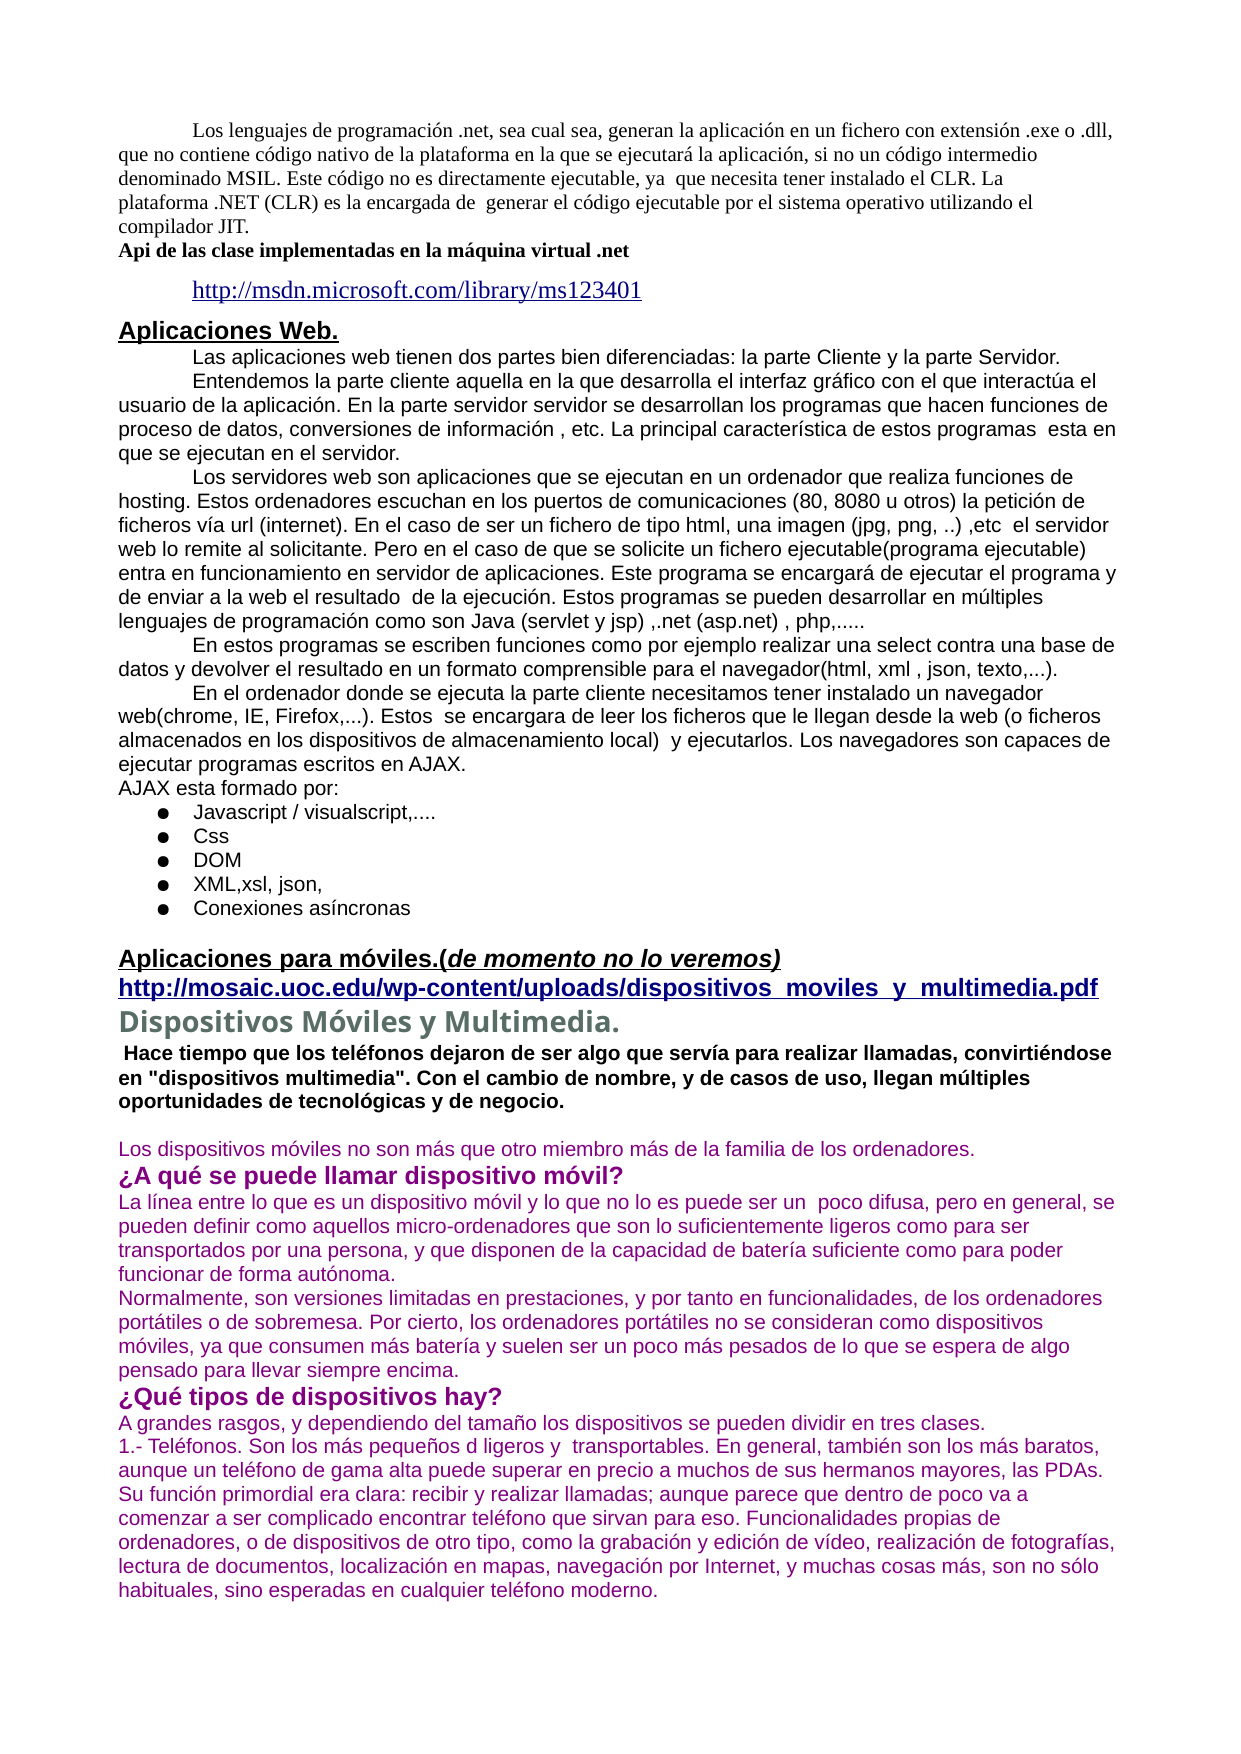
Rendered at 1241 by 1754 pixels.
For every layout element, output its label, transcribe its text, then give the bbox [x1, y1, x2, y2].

text http://mosaic.uoc.edu/wp-content/uploads/dispositivos_moviles_y_multimedia.pdf [118, 973, 1122, 1001]
list Conexiones asíncronas [156, 896, 1122, 920]
text La línea entre lo que es un dispositivo móvil y lo que no lo es puede ser un poco difusa, pero en general, se pueden definir como aquellos micro-ordenadores que son lo suficientemente ligeros como para ser transportados por una persona, y que disponen de la capacidad de batería suficiente como para poder funcionar de forma autónoma. [118, 1190, 1122, 1286]
text http://msdn.microsoft.com/library/ms123401 [118, 275, 1122, 304]
list DOM [156, 848, 1122, 872]
text En estos programas se escriben funciones como por ejemplo realizar una select contra una base de datos y devolver el resultado en un formato comprensible para el navegador(html, xml , json, texto,...). [118, 632, 1122, 680]
text A grandes rasgos, y dependiendo del tamaño los dispositivos se pueden dividir en tres clases. [118, 1410, 1122, 1434]
text Los lenguajes de programación .net, sea cual sea, generan la aplicación en un fichero con extensión .exe o .dll, que no contiene código nativo de la plataforma en la que se ejecutará la aplicación, si no un código intermedio denominado MSIL. Este código no es directamente ejecutable, ya que necesita tener instalado el CLR. La plataforma .NET (CLR) es la encargada de generar el código ejecutable por el sistema operativo utilizando el compilador JIT. [118, 118, 1122, 238]
list Javascript / visualscript,.... [156, 800, 1122, 824]
text Dispositivos Móviles y Multimedia. [118, 1001, 1122, 1041]
list Css [156, 824, 1122, 848]
text ¿A qué se puede llamar dispositivo móvil? [118, 1161, 1122, 1190]
text Los dispositivos móviles no son más que otro miembro más de la familia de los ordenadores. [118, 1137, 1122, 1161]
text Normalmente, son versiones limitadas en prestaciones, y por tanto en funcionalidades, de los ordenadores portátiles o de sobremesa. Por cierto, los ordenadores portátiles no se consideran como dispositivos móviles, ya que consumen más batería y suelen ser un poco más pesados de lo que se espera de algo pensado para llevar siempre encima. [118, 1286, 1122, 1382]
text AJAX esta formado por: [118, 776, 1122, 800]
text Aplicaciones Web. [118, 316, 1122, 345]
text Aplicaciones para móviles.(de momento no lo veremos) [118, 944, 1122, 973]
text Entendemos la parte cliente aquella en la que desarrolla el interfaz gráfico con el que interactúa el usuario de la aplicación. En la parte servidor servidor se desarrollan los programas que hacen funciones de proceso de datos, conversiones de información , etc. La principal característica de estos programas esta en que se ejecutan en el servidor. [118, 369, 1122, 465]
text Api de las clase implementadas en la máquina virtual .net [118, 238, 1122, 262]
text Hace tiempo que los teléfonos dejaron de ser algo que servía para realizar llamadas, convirtiéndose en "dispositivos multimedia". Con el cambio de nombre, y de casos de uso, llegan múltiples oportunidades de tecnológicas y de negocio. [118, 1041, 1122, 1113]
text En el ordenador donde se ejecuta la parte cliente necesitamos tener instalado un navegador web(chrome, IE, Firefox,...). Estos se encargara de leer los ficheros que le llegan desde la web (o ficheros almacenados en los dispositivos de almacenamiento local) y ejecutarlos. Los navegadores son capaces de ejecutar programas escritos en AJAX. [118, 680, 1122, 776]
text ¿Qué tipos de dispositivos hay? [118, 1382, 1122, 1410]
list XML,xsl, json, [156, 872, 1122, 896]
text Las aplicaciones web tienen dos partes bien diferenciadas: la parte Cliente y la parte Servidor. [118, 345, 1122, 369]
text Los servidores web son aplicaciones que se ejecutan en un ordenador que realiza funciones de hosting. Estos ordenadores escuchan en los puertos de comunicaciones (80, 8080 u otros) la petición de ficheros vía url (internet). En el caso de ser un fichero de tipo html, una imagen (jpg, png, ..) ,etc el servidor web lo remite al solicitante. Pero en el caso de que se solicite un fichero ejecutable(programa ejecutable) entra en funcionamiento en servidor de aplicaciones. Este programa se encargará de ejecutar el programa y de enviar a la web el resultado de la ejecución. Estos programas se pueden desarrollar en múltiples lenguajes de programación como son Java (servlet y jsp) ,.net (asp.net) , php,..... [118, 465, 1122, 632]
text 1.- Teléfonos. Son los más pequeños d ligeros y transportables. En general, también son los más baratos, aunque un teléfono de gama alta puede superar en precio a muchos de sus hermanos mayores, las PDAs. Su función primordial era clara: recibir y realizar llamadas; aunque parece que dentro de poco va a comenzar a ser complicado encontrar teléfono que sirvan para eso. Funcionalidades propias de ordenadores, o de dispositivos de otro tipo, como la grabación y edición de vídeo, realización de fotografías, lectura de documentos, localización en mapas, navegación por Internet, y muchas cosas más, son no sólo habituales, sino esperadas en cualquier teléfono moderno. [118, 1434, 1122, 1602]
